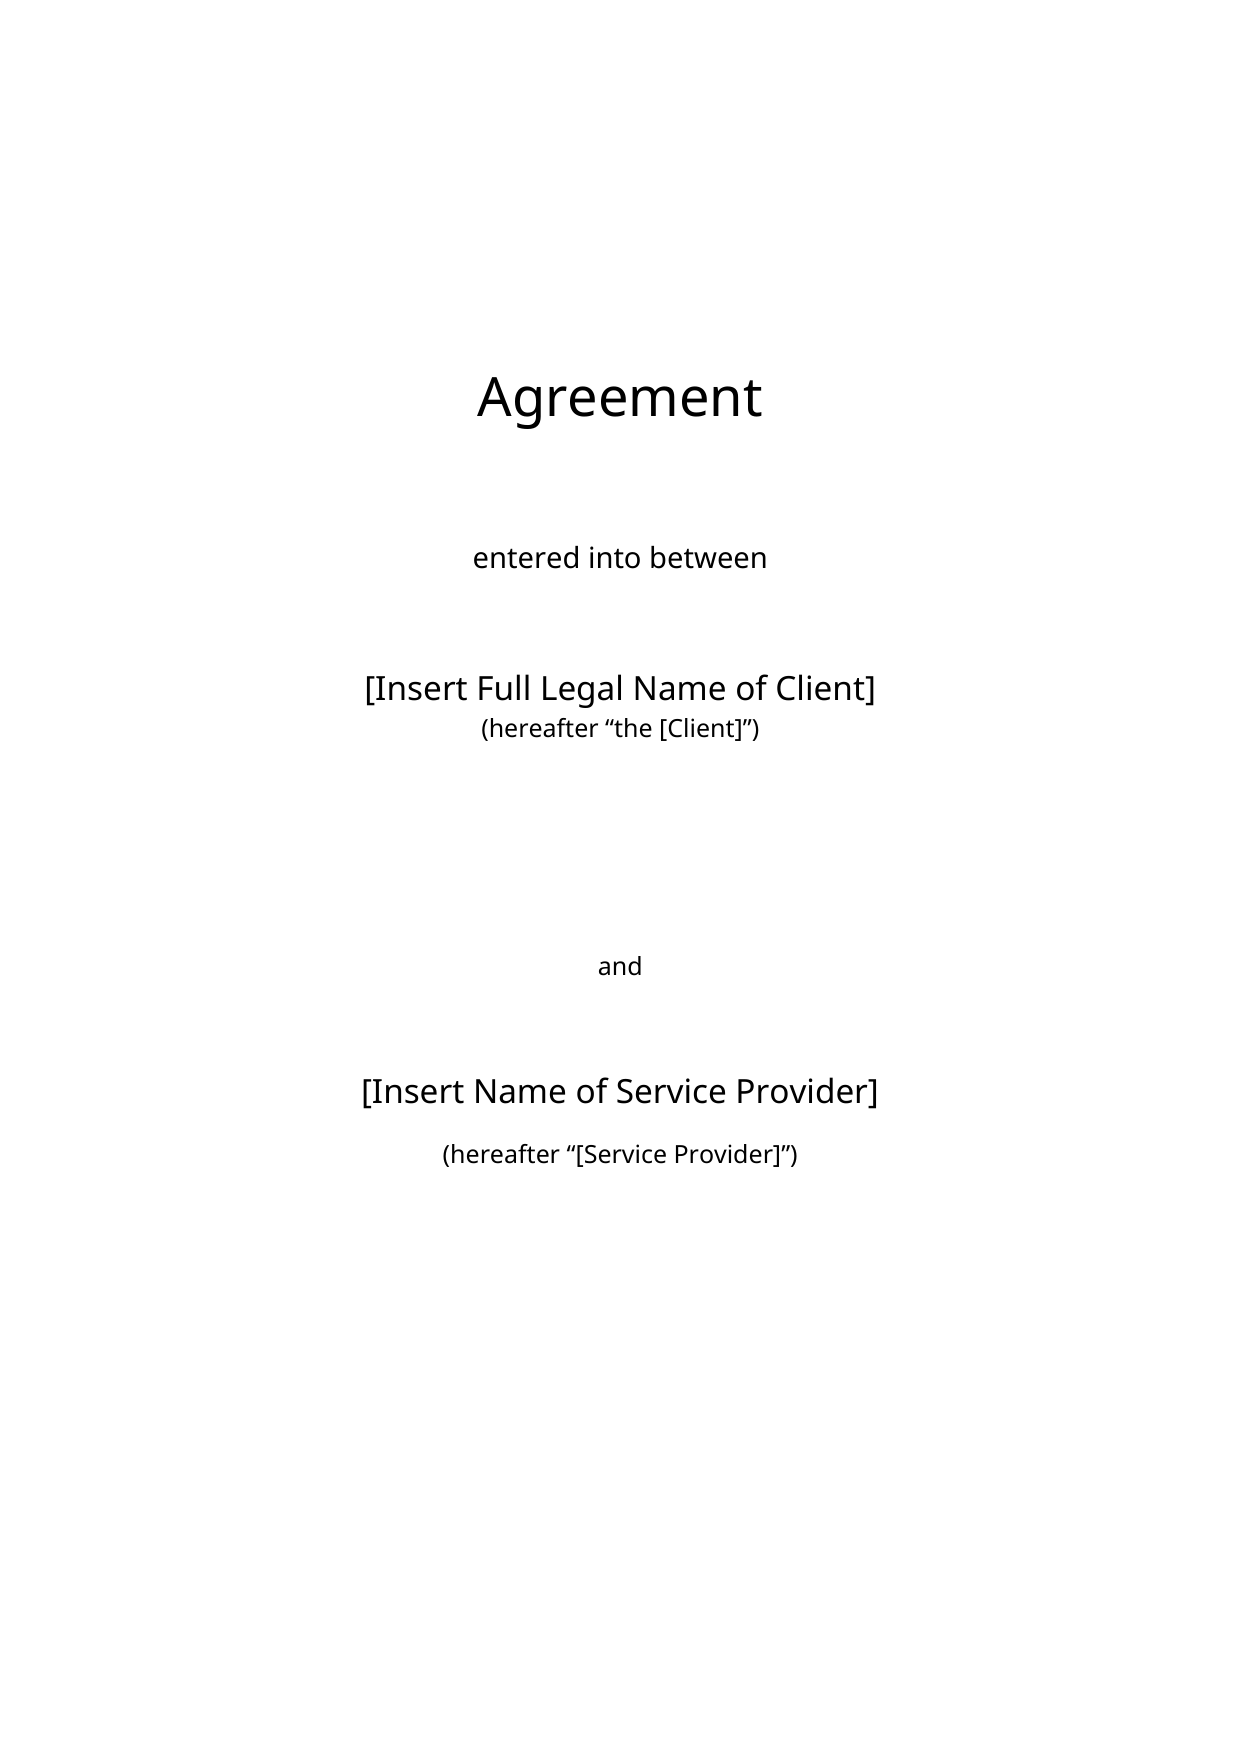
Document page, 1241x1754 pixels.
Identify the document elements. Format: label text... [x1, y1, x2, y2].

text entered into between [121, 538, 1119, 577]
text [Insert Full Legal Name of Client] [121, 665, 1119, 711]
text Agreement [121, 359, 1119, 433]
text [Insert Name of Service Provider] [121, 1068, 1119, 1114]
text (hereafter “the [Client]”) [121, 711, 1119, 745]
text (hereafter “[Service Provider]”) [121, 1136, 1119, 1170]
text and [121, 949, 1119, 983]
